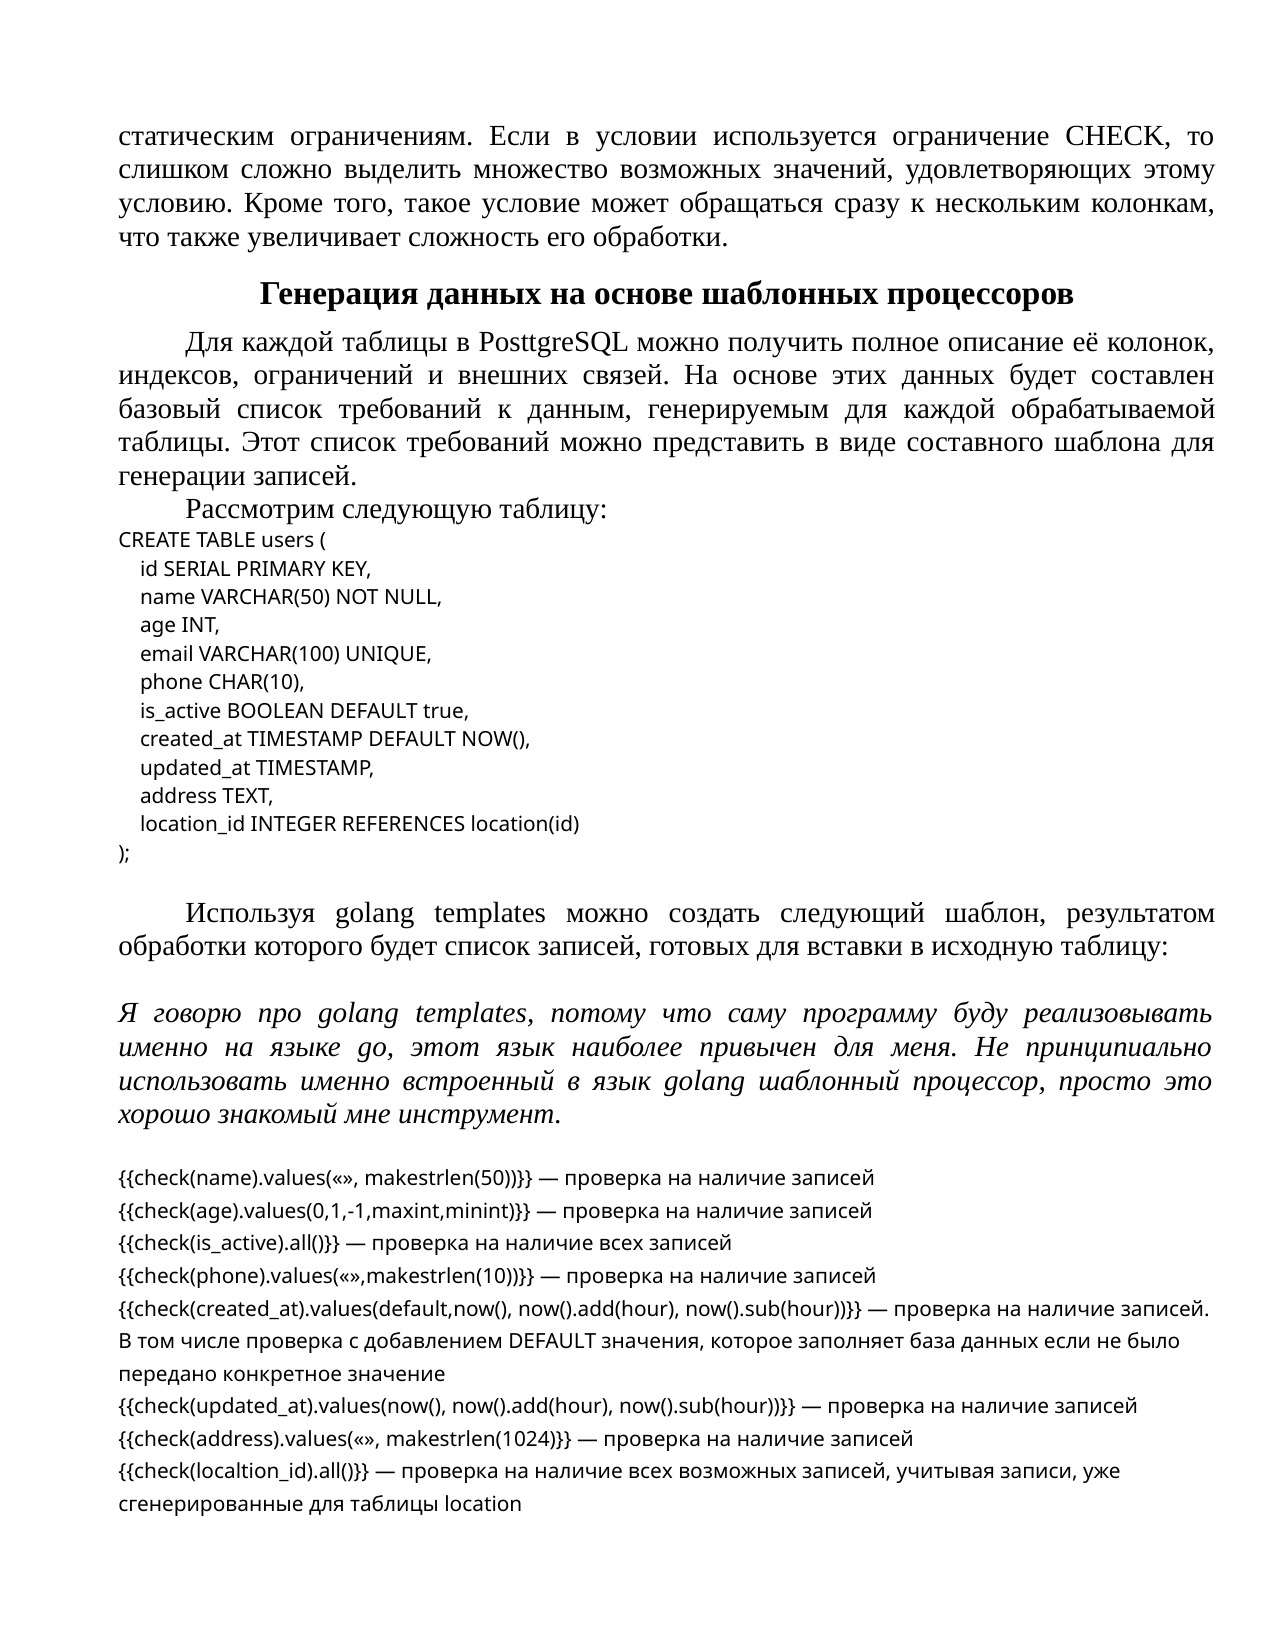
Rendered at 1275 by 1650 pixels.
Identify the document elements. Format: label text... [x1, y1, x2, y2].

text Я говорю про golang templates, потому что саму программу буду реализовывать именно на языке go, этот язык наиболее привычен для меня. Не принципиально использовать именно встроенный в язык golang шаблонный процессор, просто это хорошо знакомый мне инструмент. [118, 996, 1216, 1130]
subtitle Генерация данных на основе шаблонных процессоров [118, 273, 1216, 311]
text {{check(address).values(«», makestrlen(1024)}} — проверка на наличие записей [118, 1424, 1216, 1452]
text phone CHAR(10), [118, 667, 1216, 696]
text статическим ограничениям. Если в условии используется ограничение CHECK, то слишком сложно выделить множество возможных значений, удовлетворяющих этому условию. Кроме того, такое условие может обращаться сразу к нескольким колонкам, что также увеличивает сложность его обработки. [118, 118, 1216, 252]
text created_at TIMESTAMP DEFAULT NOW(), [118, 724, 1216, 753]
text {{check(name).values(«», makestrlen(50))}} — проверка на наличие записей [118, 1163, 1216, 1192]
text CREATE TABLE users ( [118, 525, 1216, 554]
text {{check(is_active).all()}} — проверка на наличие всех записей [118, 1228, 1216, 1257]
text email VARCHAR(100) UNIQUE, [118, 639, 1216, 667]
text {{check(phone).values(«»,makestrlen(10))}} — проверка на наличие записей [118, 1261, 1216, 1289]
text Используя golang templates можно создать следующий шаблон, результатом обработки которого будет список записей, готовых для вставки в исходную таблицу: [118, 895, 1216, 962]
text id SERIAL PRIMARY KEY, [118, 554, 1216, 582]
text {{check(updated_at).values(now(), now().add(hour), now().sub(hour))}} — проверка на наличие записей [118, 1391, 1216, 1420]
text {{check(localtion_id).all()}} — проверка на наличие всех возможных записей, учитывая записи, уже сгенерированные для таблицы location [118, 1457, 1216, 1518]
text updated_at TIMESTAMP, [118, 753, 1216, 781]
text {{check(created_at).values(default,now(), now().add(hour), now().sub(hour))}} — проверка на наличие записей. В том числе проверка с добавлением DEFAULT значения, которое заполняет база данных если не было передано конкретное значение [118, 1294, 1216, 1387]
text address TEXT, [118, 781, 1216, 809]
text age INT, [118, 611, 1216, 639]
text Для каждой таблицы в PosttgreSQL можно получить полное описание её колонок, индексов, ограничений и внешних связей. На основе этих данных будет составлен базовый список требований к данным, генерируемым для каждой обрабатываемой таблицы. Этот список требований можно представить в виде составного шаблона для генерации записей. [118, 324, 1216, 492]
text location_id INTEGER REFERENCES location(id) [118, 809, 1216, 838]
text Рассмотрим следующую таблицу: [118, 492, 1216, 525]
text is_active BOOLEAN DEFAULT true, [118, 696, 1216, 724]
text name VARCHAR(50) NOT NULL, [118, 582, 1216, 611]
text ); [118, 838, 1216, 866]
text {{check(age).values(0,1,-1,maxint,minint)}} — проверка на наличие записей [118, 1196, 1216, 1224]
